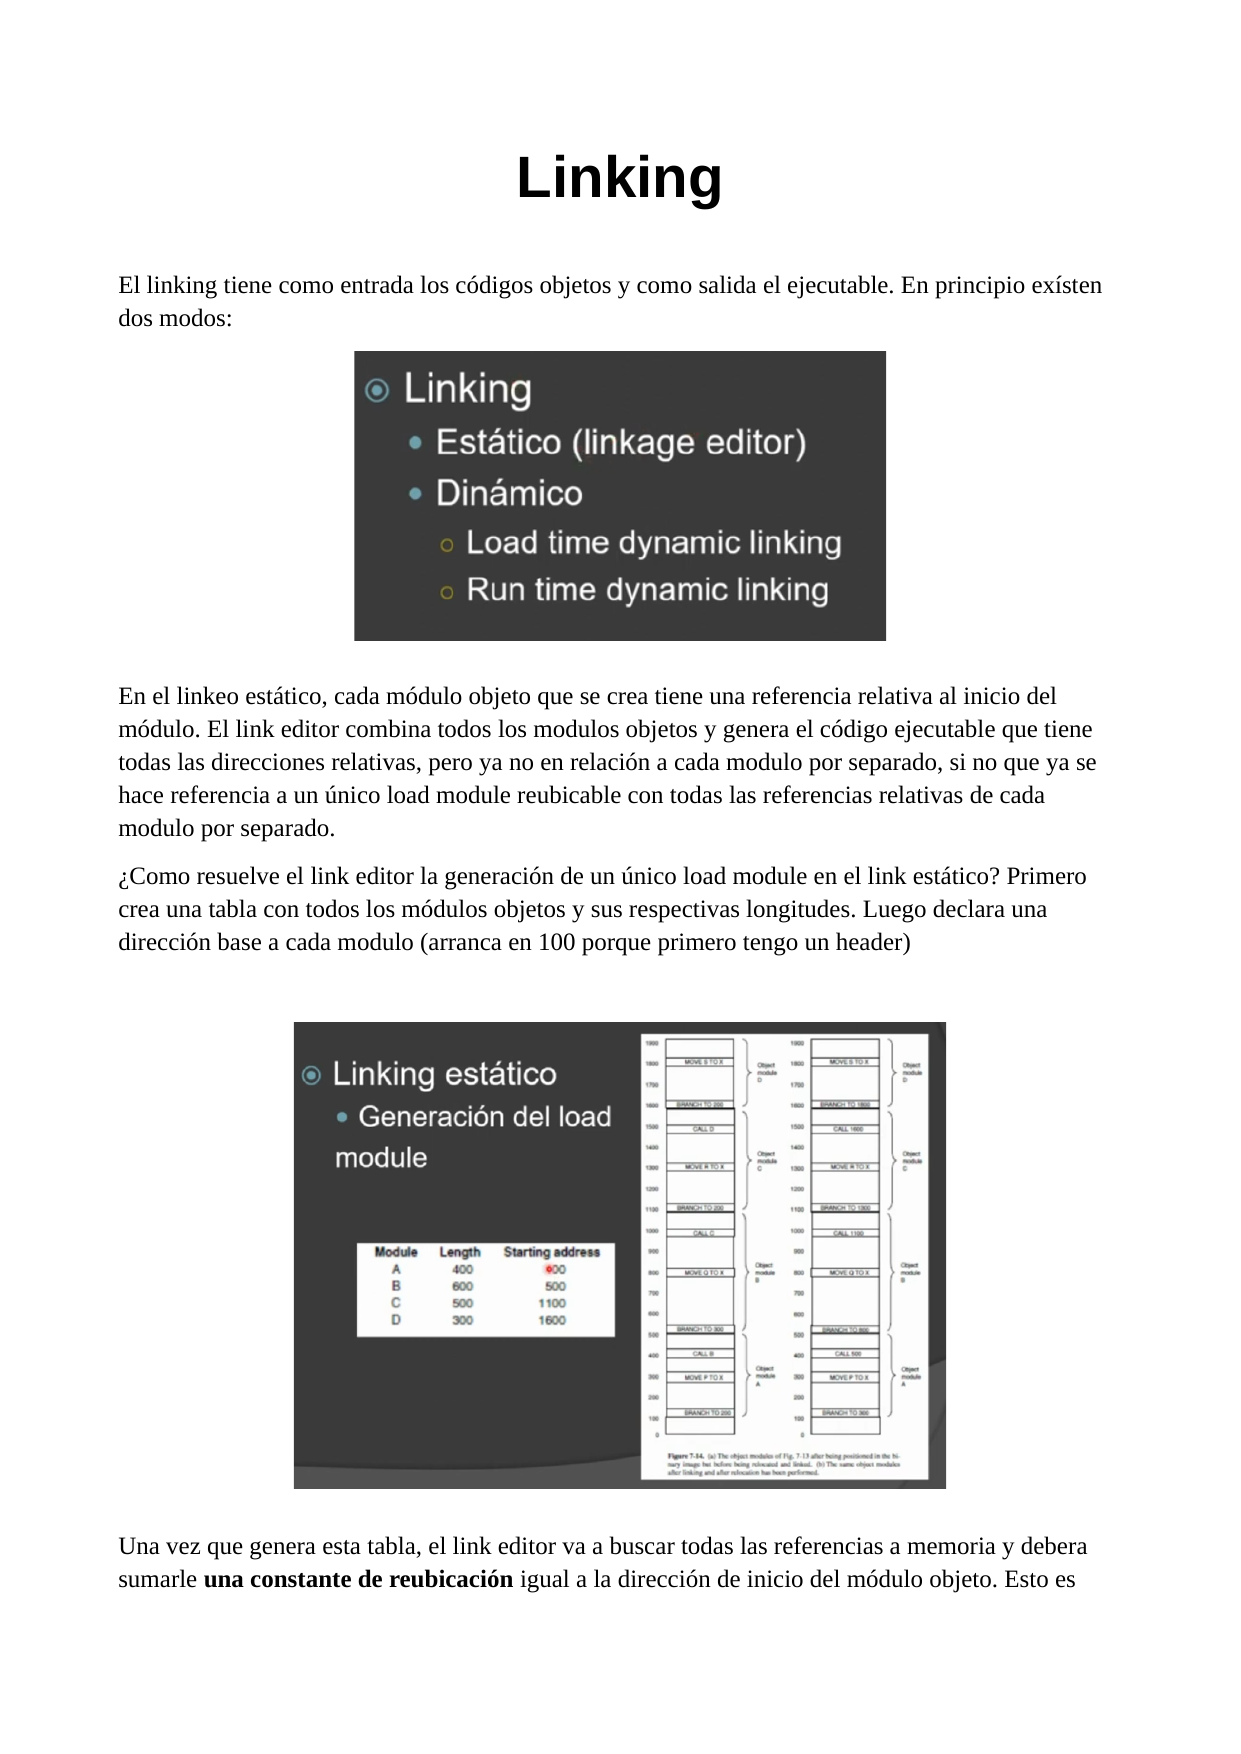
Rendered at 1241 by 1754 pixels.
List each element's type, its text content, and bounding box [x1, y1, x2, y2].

text En el linkeo estático, cada módulo objeto que se crea tiene una referencia relativa al inicio del módulo. El link editor combina todos los modulos objetos y genera el código ejecutable que tiene todas las direcciones relativas, pero ya no en relación a cada modulo por separado, si no que ya se hace referencia a un único load module reubicable con todas las referencias relativas de cada modulo por separado. [118, 351, 1122, 842]
picture [293, 1022, 947, 1489]
text El linking tiene como entrada los códigos objetos y como salida el ejecutable. En principio exísten dos modos: [118, 270, 1122, 332]
picture [354, 351, 887, 641]
text ¿Como resuelve el link editor la generación de un único load module en el link estático? Primero crea una tabla con todos los módulos objetos y sus respectivas longitudes. Luego declara una dirección base a cada modulo (arranca en 100 porque primero tengo un header) [118, 861, 1122, 956]
text Una vez que genera esta tabla, el link editor va a buscar todas las referencias a memoria y debera sumarle una constante de reubicación igual a la dirección de inicio del módulo objeto. Esto es [118, 1531, 1122, 1593]
title Linking [118, 143, 1122, 210]
